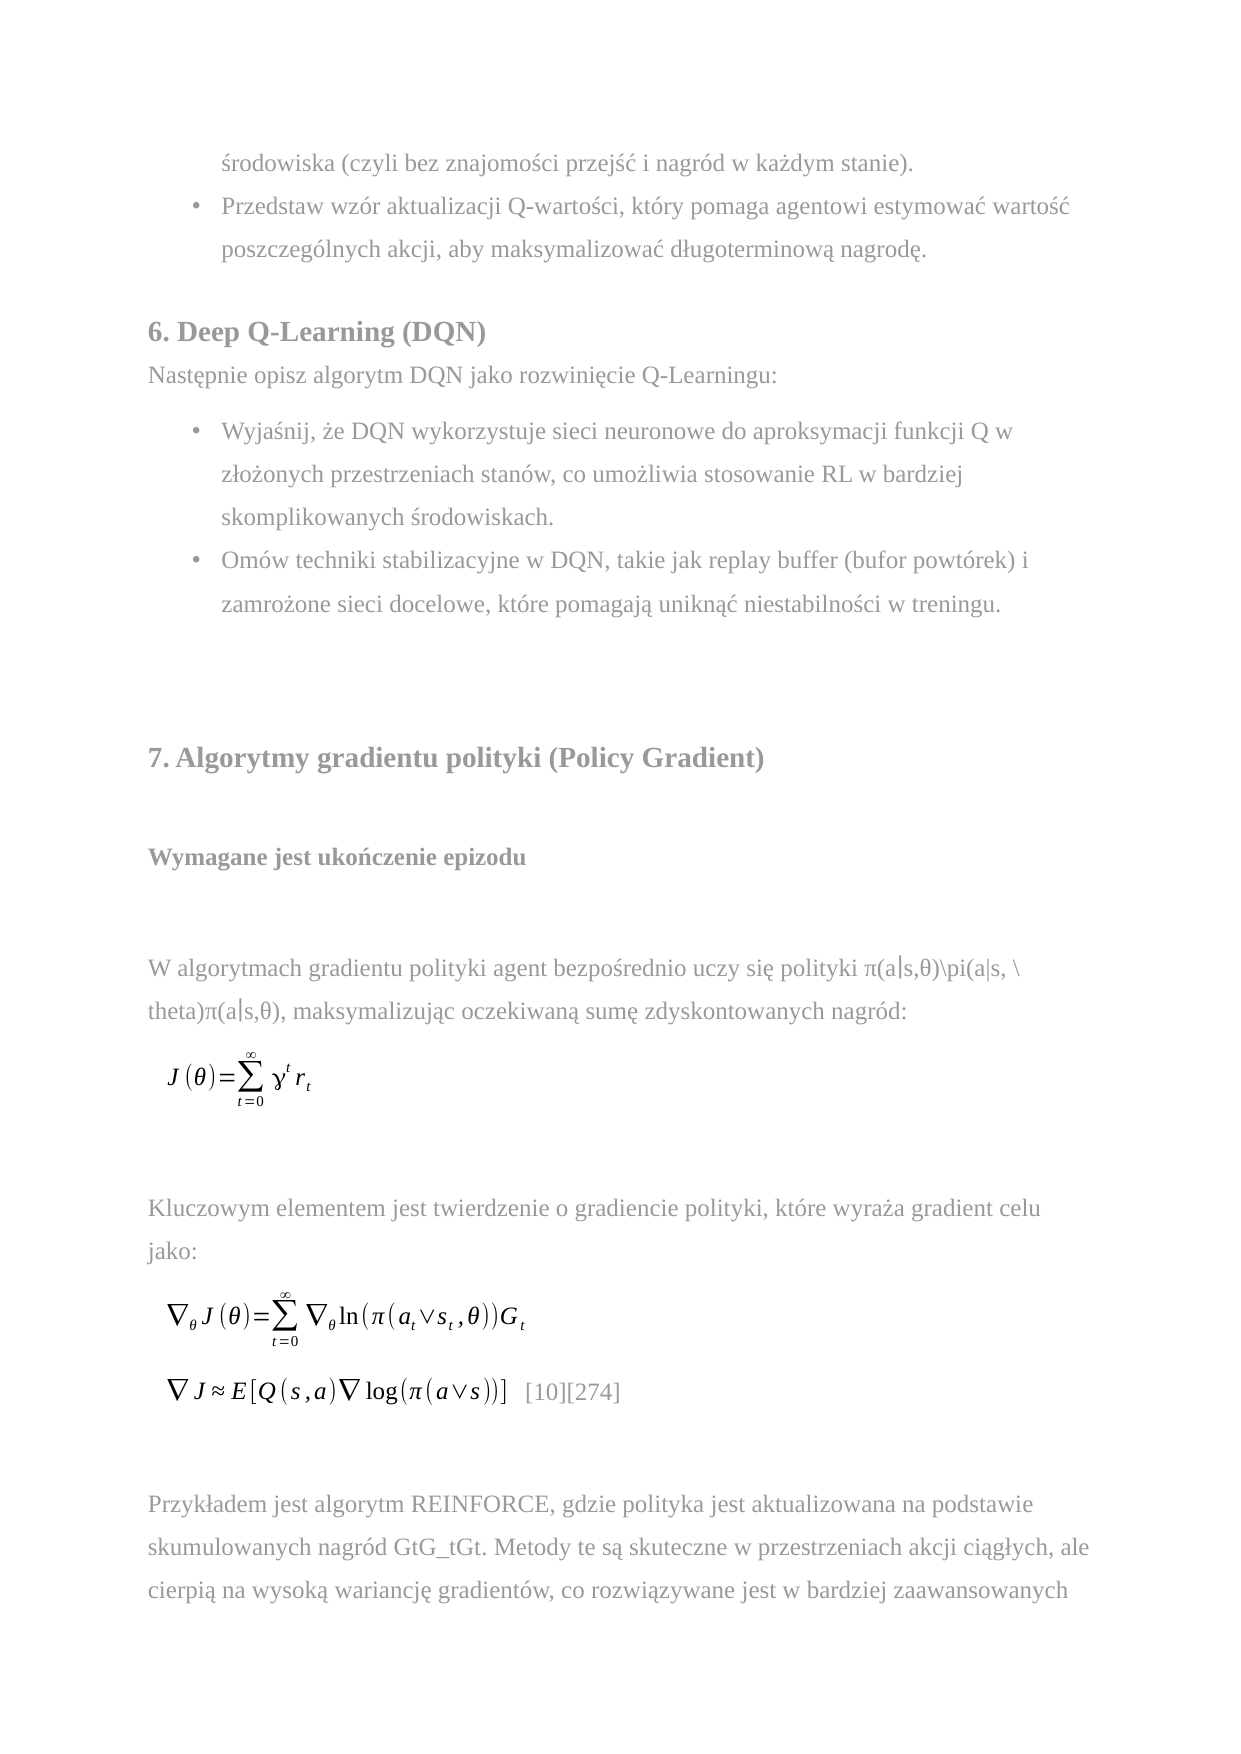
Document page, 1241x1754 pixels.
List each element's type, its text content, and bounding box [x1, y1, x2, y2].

subtitle 6. Deep Q-Learning (DQN) [148, 314, 1093, 348]
text Wymagane jest ukończenie epizodu [148, 842, 1093, 871]
text [10][274] [148, 1377, 1093, 1406]
text W algorytmach gradientu polityki agent bezpośrednio uczy się polityki π(a∣s,θ)\pi(a|s, \theta)π(a∣s,θ), maksymalizując oczekiwaną sumę zdyskontowanych nagród: [148, 953, 1093, 1025]
list Przedstaw wzór aktualizacji Q-wartości, który pomaga agentowi estymować wartość poszczególnych akcji, aby maksymalizować długoterminową nagrodę. [192, 191, 1093, 263]
list Omów techniki stabilizacyjne w DQN, takie jak replay buffer (bufor powtórek) i zamrożone sieci docelowe, które pomagają uniknąć niestabilności w treningu. [192, 546, 1093, 617]
text Kluczowym elementem jest twierdzenie o gradiencie polityki, które wyraża gradient celu jako: [148, 1193, 1093, 1265]
list Wyjaśnij, że DQN wykorzystuje sieci neuronowe do aproksymacji funkcji Q w złożonych przestrzeniach stanów, co umożliwia stosowanie RL w bardziej skomplikowanych środowiskach. [192, 416, 1093, 531]
subtitle 7. Algorytmy gradientu polityki (Policy Gradient) [148, 740, 1093, 774]
list środowiska (czyli bez znajomości przejść i nagród w każdym stanie). [192, 148, 1093, 176]
text Następnie opisz algorytm DQN jako rozwinięcie Q-Learningu: [148, 361, 1093, 389]
text Przykładem jest algorytm REINFORCE, gdzie polityka jest aktualizowana na podstawie skumulowanych nagród GtG_tGt​. Metody te są skuteczne w przestrzeniach akcji ciągłych, ale cierpią na wysoką wariancję gradientów, co rozwiązywane jest w bardziej zaawansowanych [148, 1489, 1093, 1604]
